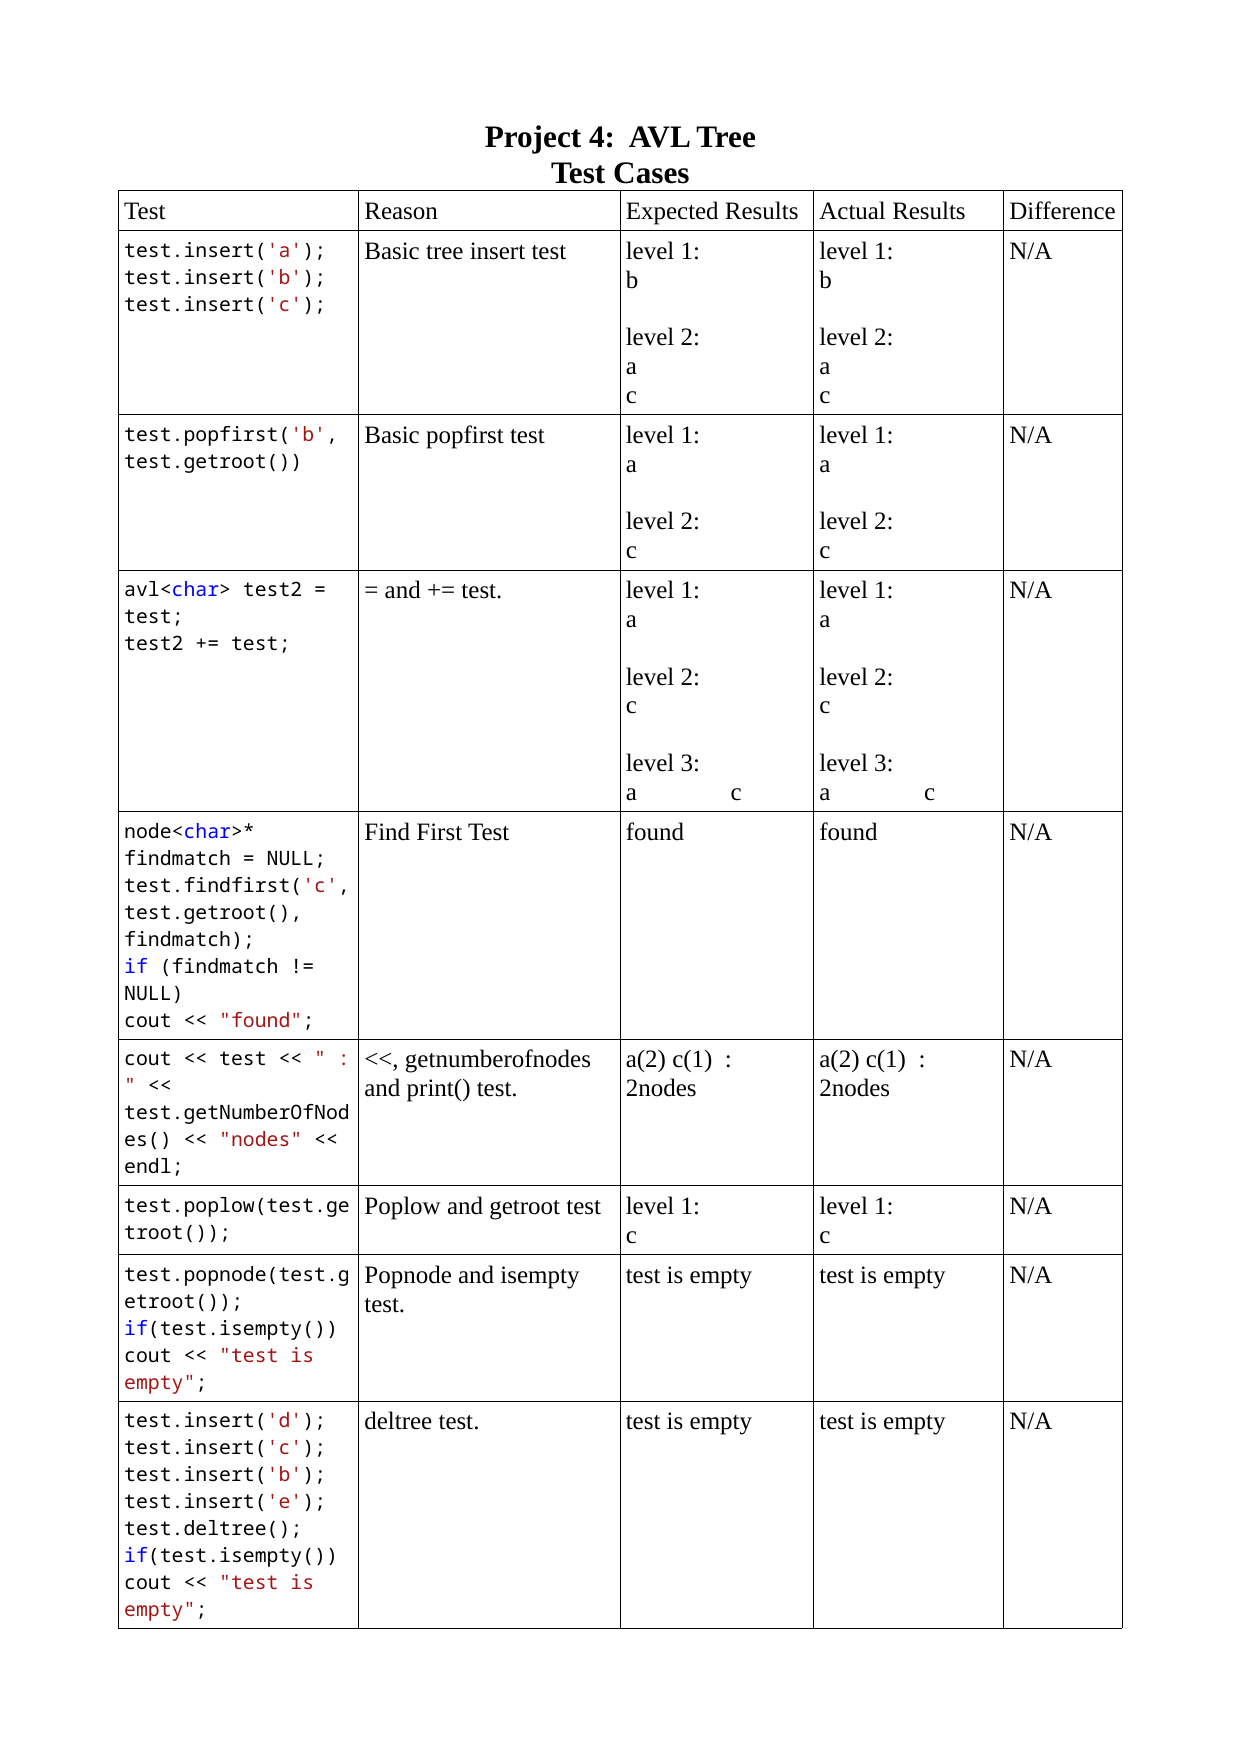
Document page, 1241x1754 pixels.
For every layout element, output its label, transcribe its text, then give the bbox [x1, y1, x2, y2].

table_cell node<char>* findmatch = NULL; test.findfirst('c', test.getroot(), findmatch); if (findmatch != NULL) cout << "found"; [119, 812, 358, 1039]
table_cell level 1: b level 2: a c [621, 231, 813, 414]
table_cell N/A [1004, 1040, 1122, 1185]
table_cell Basic popfirst test [359, 415, 620, 570]
table_cell test is empty [814, 1402, 1003, 1628]
table_cell test.popnode(test.getroot()); if(test.isempty()) cout << "test is empty"; [119, 1255, 358, 1401]
table_cell test.poplow(test.getroot()); [119, 1186, 358, 1254]
table_cell a(2) c(1) : 2nodes [814, 1040, 1003, 1185]
table_cell level 1: a level 2: c [814, 415, 1003, 570]
table_cell level 1: a level 2: c level 3: a c [621, 571, 813, 811]
table_cell test.popfirst('b', test.getroot()) [119, 415, 358, 570]
table_cell cout << test << " : " << test.getNumberOfNodes() << "nodes" << endl; [119, 1040, 358, 1185]
table_cell test.insert('a'); test.insert('b'); test.insert('c'); [119, 231, 358, 414]
table_cell N/A [1004, 1402, 1122, 1628]
table_header Reason [359, 191, 620, 230]
table_cell N/A [1004, 571, 1122, 811]
table_cell N/A [1004, 1255, 1122, 1401]
table_cell = and += test. [359, 571, 620, 811]
table_cell test is empty [814, 1255, 1003, 1401]
table_cell <<, getnumberofnodes and print() test. [359, 1040, 620, 1185]
table_cell level 1: a level 2: c level 3: a c [814, 571, 1003, 811]
table_cell level 1: b level 2: a c [814, 231, 1003, 414]
table_cell Poplow and getroot test [359, 1186, 620, 1254]
text Test Cases [118, 154, 1122, 190]
table_cell deltree test. [359, 1402, 620, 1628]
table_cell Find First Test [359, 812, 620, 1039]
text Project 4: AVL Tree [118, 118, 1122, 154]
table_cell avl<char> test2 = test; test2 += test; [119, 571, 358, 811]
table_cell test is empty [621, 1255, 813, 1401]
table_cell level 1: a level 2: c [621, 415, 813, 570]
table_cell a(2) c(1) : 2nodes [621, 1040, 813, 1185]
table_header Difference [1004, 191, 1122, 230]
table_cell N/A [1004, 1186, 1122, 1254]
table_header Actual Results [814, 191, 1003, 230]
table_cell N/A [1004, 415, 1122, 570]
table_cell N/A [1004, 231, 1122, 414]
table_cell level 1: c [621, 1186, 813, 1254]
table_cell N/A [1004, 812, 1122, 1039]
table_cell Basic tree insert test [359, 231, 620, 414]
table_cell Popnode and isempty test. [359, 1255, 620, 1401]
table_cell level 1: c [814, 1186, 1003, 1254]
table_cell test.insert('d'); test.insert('c'); test.insert('b'); test.insert('e'); test.deltree(); if(test.isempty()) cout << "test is empty"; [119, 1402, 358, 1628]
table_cell found [814, 812, 1003, 1039]
table_header Test [119, 191, 358, 230]
table_cell found [621, 812, 813, 1039]
table_cell test is empty [621, 1402, 813, 1628]
table_header Expected Results [621, 191, 813, 230]
